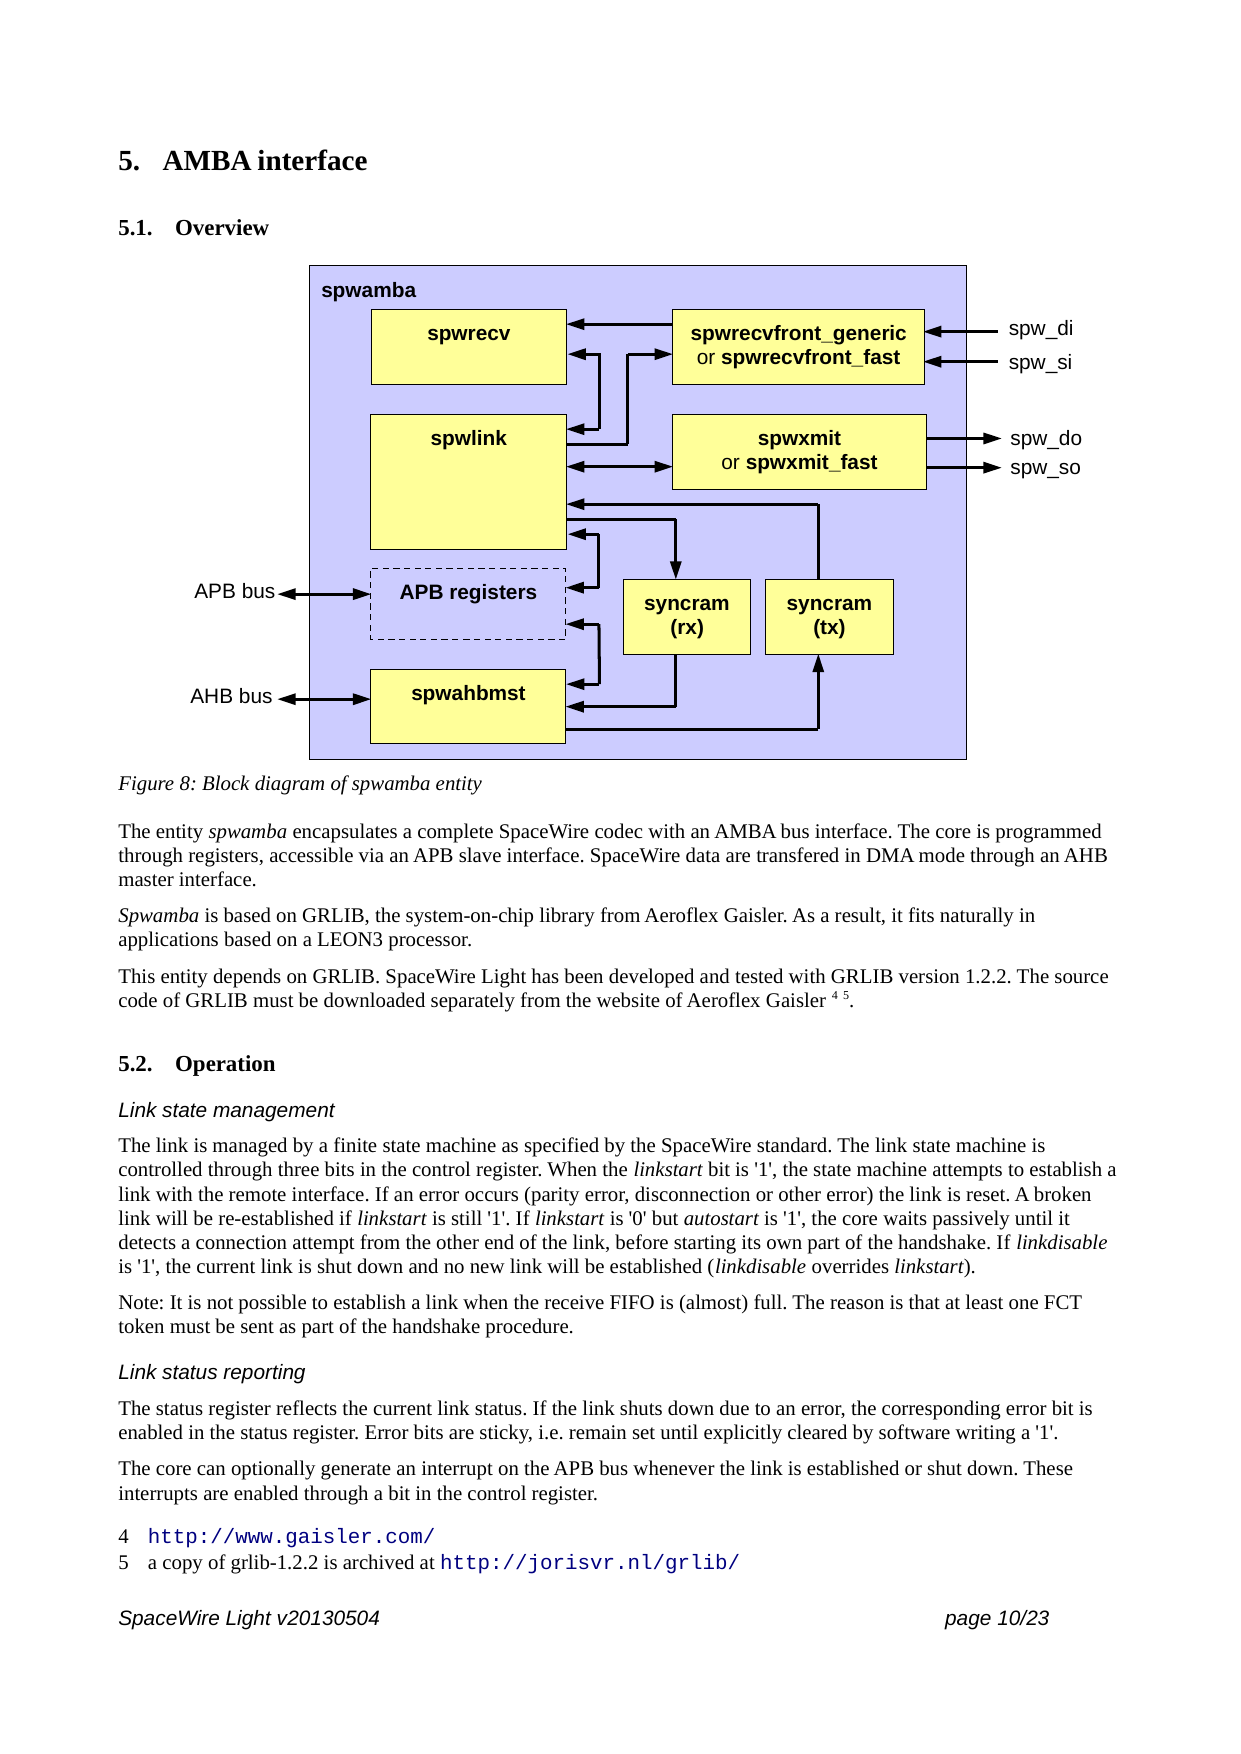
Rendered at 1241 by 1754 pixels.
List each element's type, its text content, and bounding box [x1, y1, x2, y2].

text Figure 8: Block diagram of spwamba entity [118, 253, 1122, 795]
subtitle Link state management [118, 1097, 1122, 1121]
text http://www.gaisler.com/ [118, 1524, 1122, 1550]
text The status register reflects the current link status. If the link shuts down due to an error, the corresponding error bit is enabled in the status register. Error bits are sticky, i.e. remain set until explicitly cleared by software writing a '1'. [118, 1396, 1122, 1444]
text a copy of grlib-1.2.2 is archived at http://jorisvr.nl/grlib/ [118, 1550, 1122, 1575]
subtitle Operation [118, 1049, 1122, 1076]
text Note: It is not possible to establish a link when the receive FIFO is (almost) full. The reason is that at least one FCT token must be sent as part of the handshake procedure. [118, 1290, 1122, 1338]
subtitle AMBA interface [118, 143, 1122, 177]
text The core can optionally generate an interrupt on the APB bus whenever the link is established or shut down. These interrupts are enabled through a bit in the control register. [118, 1456, 1122, 1504]
subtitle Link status reporting [118, 1360, 1122, 1384]
text The link is managed by a finite state machine as specified by the SpaceWire standard. The link state machine is controlled through three bits in the control register. When the linkstart bit is '1', the state machine attempts to establish a link with the remote interface. If an error occurs (parity error, disconnection or other error) the link is reset. A broken link will be re-established if linkstart is still '1'. If linkstart is '0' but autostart is '1', the core waits passively until it detects a connection attempt from the other end of the link, before starting its own part of the handshake. If linkdisable is '1', the current link is shut down and no new link will be established (linkdisable overrides linkstart). [118, 1133, 1122, 1278]
text Spwamba is based on GRLIB, the system-on-chip library from Aeroflex Gaisler. As a result, it fits naturally in applications based on a LEON3 processor. [118, 903, 1122, 951]
text This entity depends on GRLIB. SpaceWire Light has been developed and tested with GRLIB version 1.2.2. The source code of GRLIB must be downloaded separately from the website of Aeroflex Gaisler . [118, 964, 1122, 1012]
text The entity spwamba encapsulates a complete SpaceWire codec with an AMBA bus interface. The core is programmed through registers, accessible via an APB slave interface. SpaceWire data are transfered in DMA mode through an AHB master interface. [118, 819, 1122, 891]
subtitle Overview [118, 214, 1122, 241]
